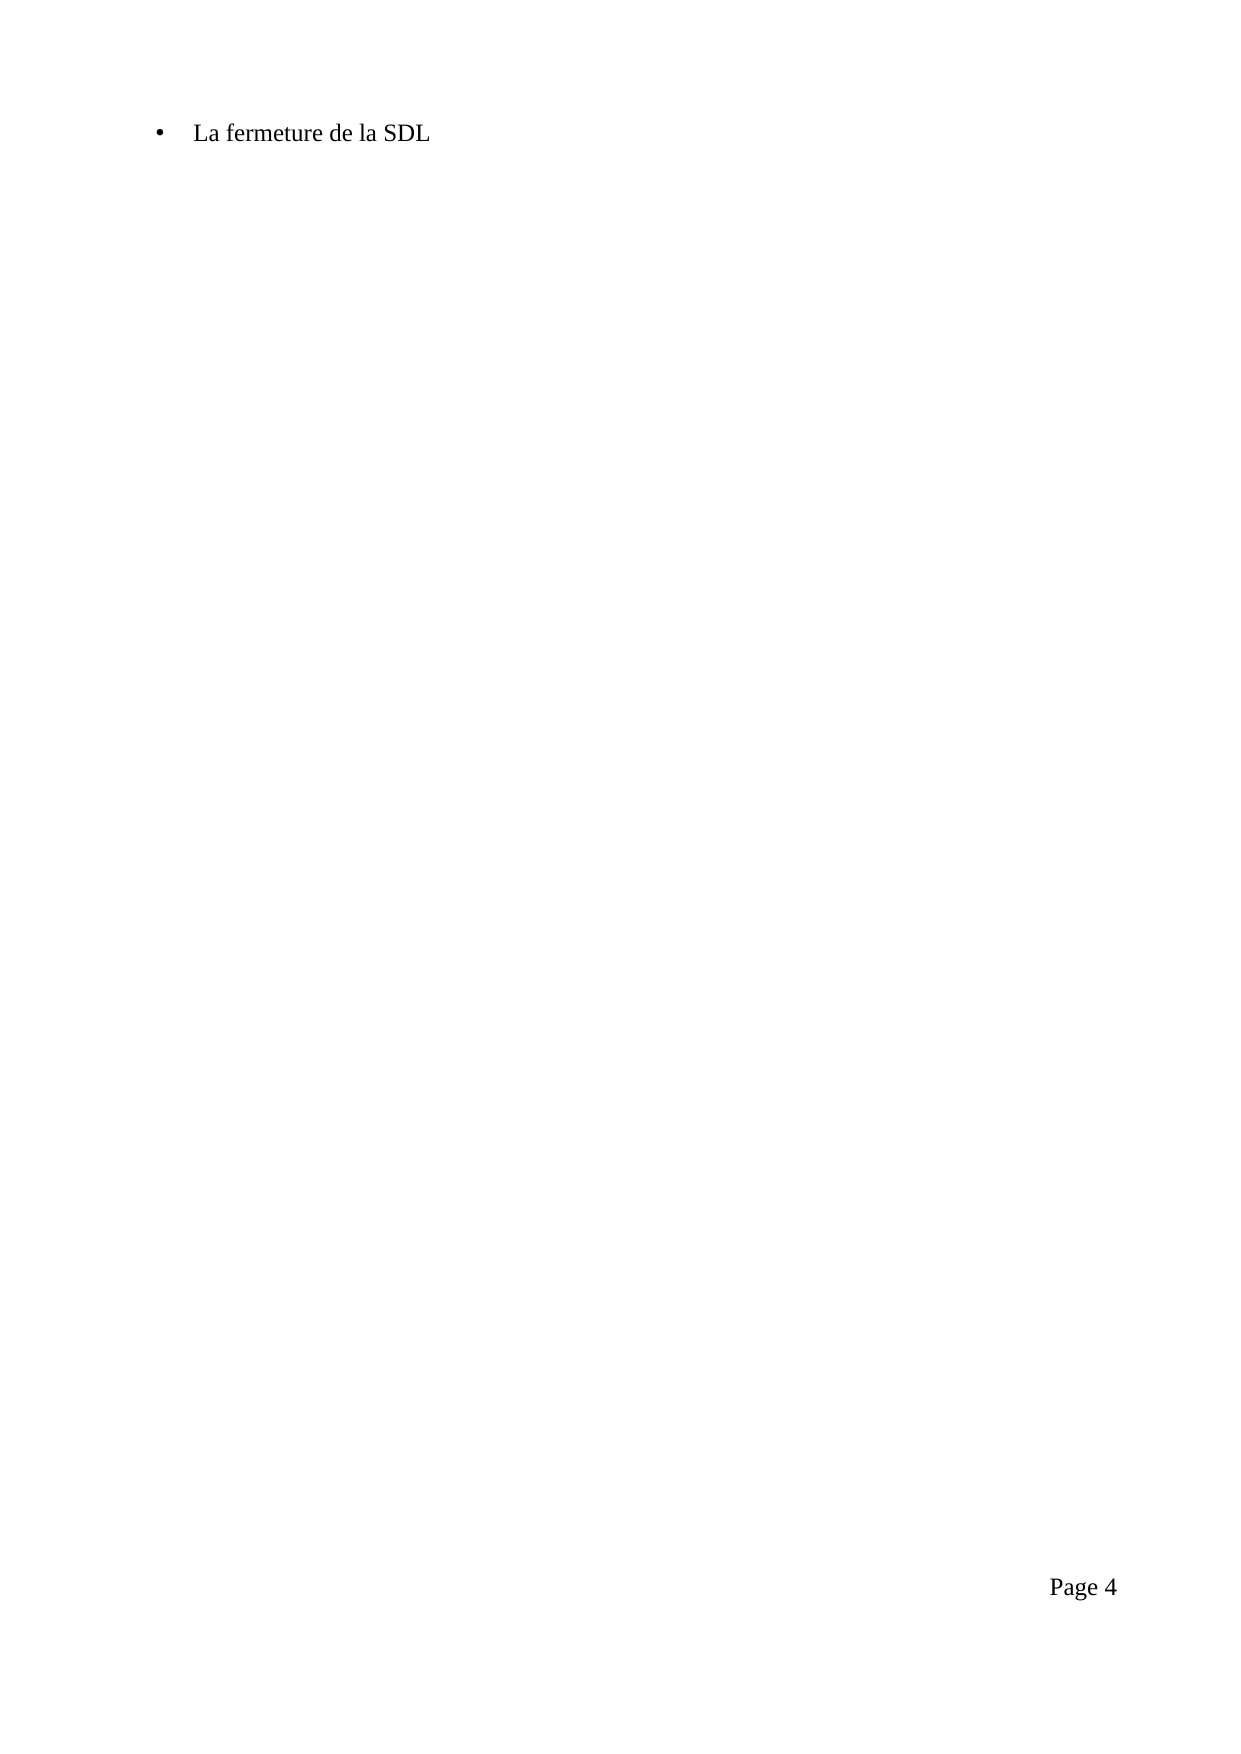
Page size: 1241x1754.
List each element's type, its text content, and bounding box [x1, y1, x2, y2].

list La fermeture de la SDL [156, 118, 1122, 147]
